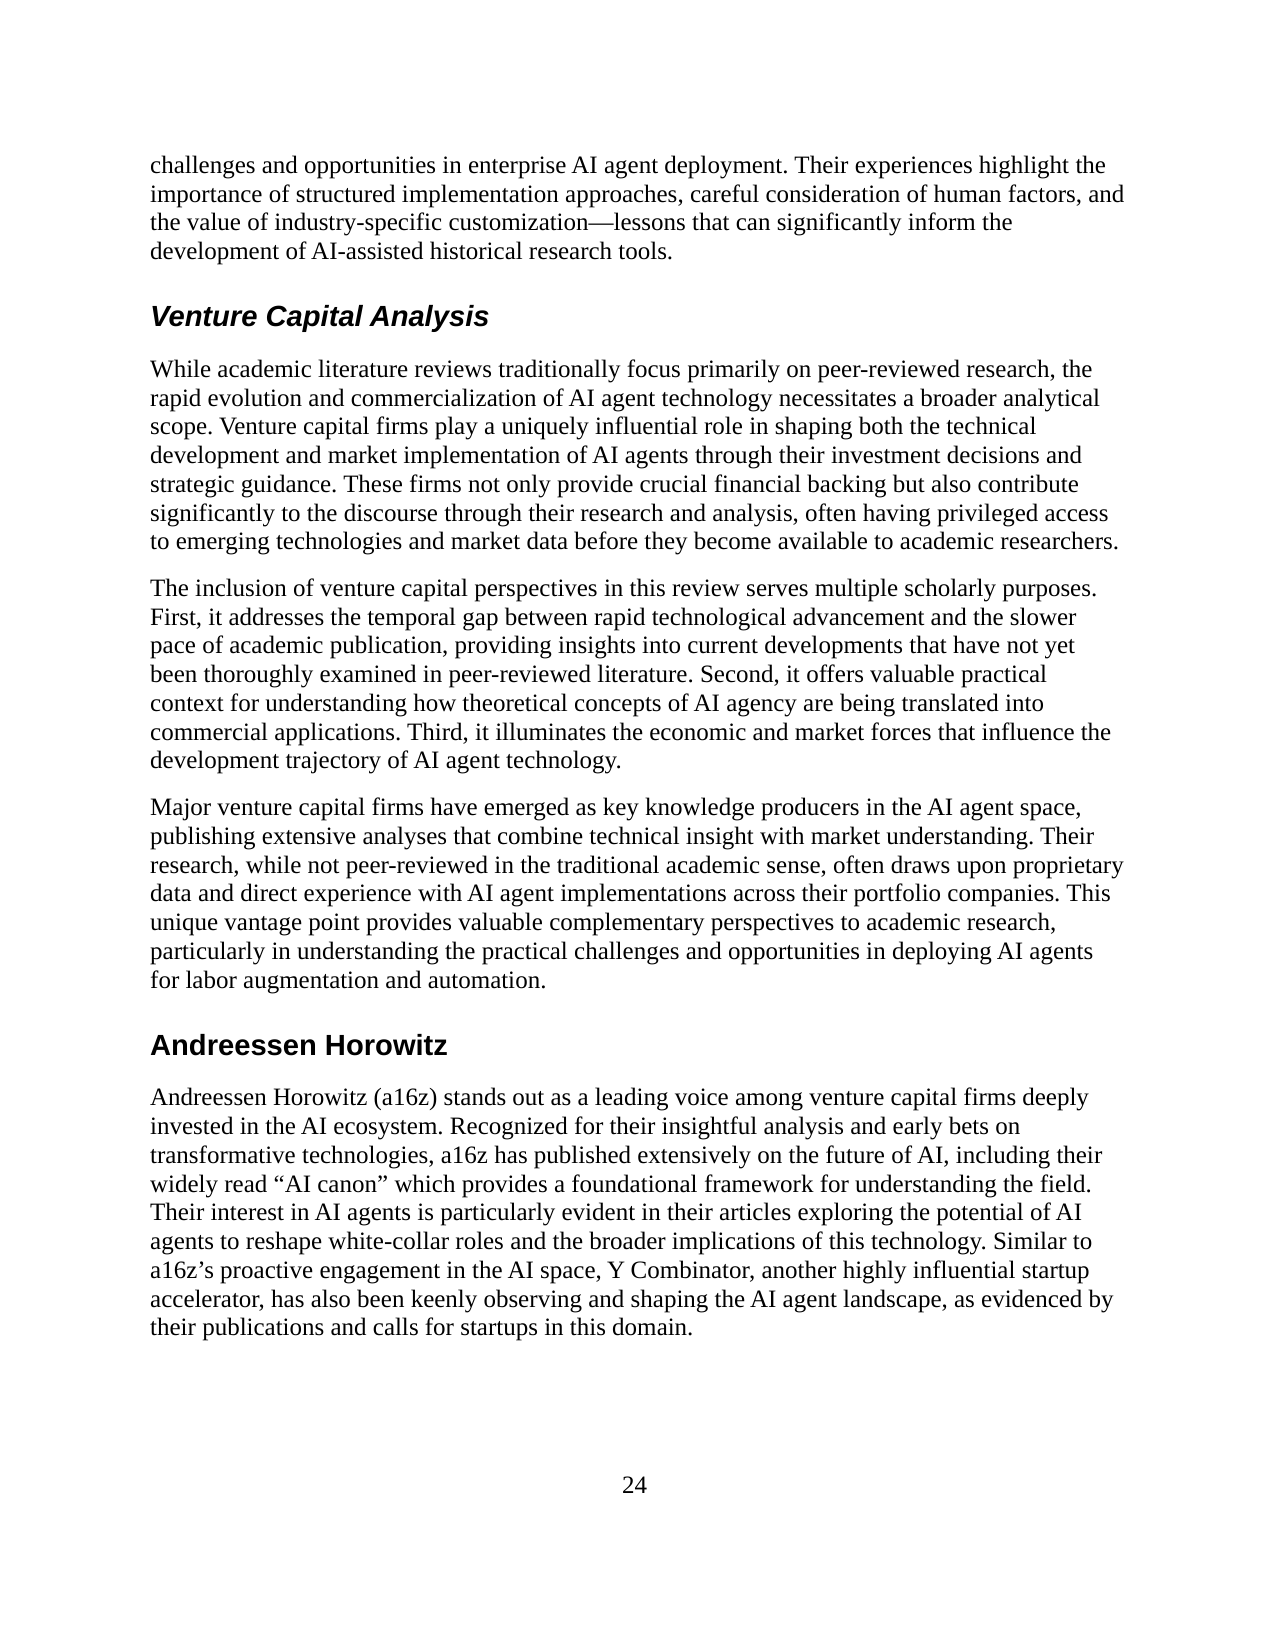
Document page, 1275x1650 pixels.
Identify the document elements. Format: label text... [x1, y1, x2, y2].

text While academic literature reviews traditionally focus primarily on peer-reviewed research, the rapid evolution and commercialization of AI agent technology necessitates a broader analytical scope. Venture capital firms play a uniquely influential role in shaping both the technical development and market implementation of AI agents through their investment decisions and strategic guidance. These firms not only provide crucial financial backing but also contribute significantly to the discourse through their research and analysis, often having privileged access to emerging technologies and market data before they become available to academic researchers. [150, 354, 1125, 555]
text The inclusion of venture capital perspectives in this review serves multiple scholarly purposes. First, it addresses the temporal gap between rapid technological advancement and the slower pace of academic publication, providing insights into current developments that have not yet been thoroughly examined in peer-reviewed literature. Second, it offers valuable practical context for understanding how theoretical concepts of AI agency are being translated into commercial applications. Third, it illuminates the economic and market forces that influence the development trajectory of AI agent technology. [150, 573, 1125, 774]
subtitle Venture Capital Analysis [150, 299, 1125, 332]
text challenges and opportunities in enterprise AI agent deployment. Their experiences highlight the importance of structured implementation approaches, careful consideration of human factors, and the value of industry-specific customization—lessons that can significantly inform the development of AI-assisted historical research tools. [150, 150, 1125, 265]
subtitle Andreessen Horowitz [150, 1027, 1125, 1061]
text Andreessen Horowitz (a16z) stands out as a leading voice among venture capital firms deeply invested in the AI ecosystem. Recognized for their insightful analysis and early bets on transformative technologies, a16z has published extensively on the future of AI, including their widely read “AI canon” which provides a foundational framework for understanding the field. Their interest in AI agents is particularly evident in their articles exploring the potential of AI agents to reshape white-collar roles and the broader implications of this technology. Similar to a16z’s proactive engagement in the AI space, Y Combinator, another highly influential startup accelerator, has also been keenly observing and shaping the AI agent landscape, as evidenced by their publications and calls for startups in this domain. [150, 1082, 1125, 1341]
text Major venture capital firms have emerged as key knowledge producers in the AI agent space, publishing extensive analyses that combine technical insight with market understanding. Their research, while not peer-reviewed in the traditional academic sense, often draws upon proprietary data and direct experience with AI agent implementations across their portfolio companies. This unique vantage point provides valuable complementary perspectives to academic research, particularly in understanding the practical challenges and opportunities in deploying AI agents for labor augmentation and automation. [150, 792, 1125, 993]
